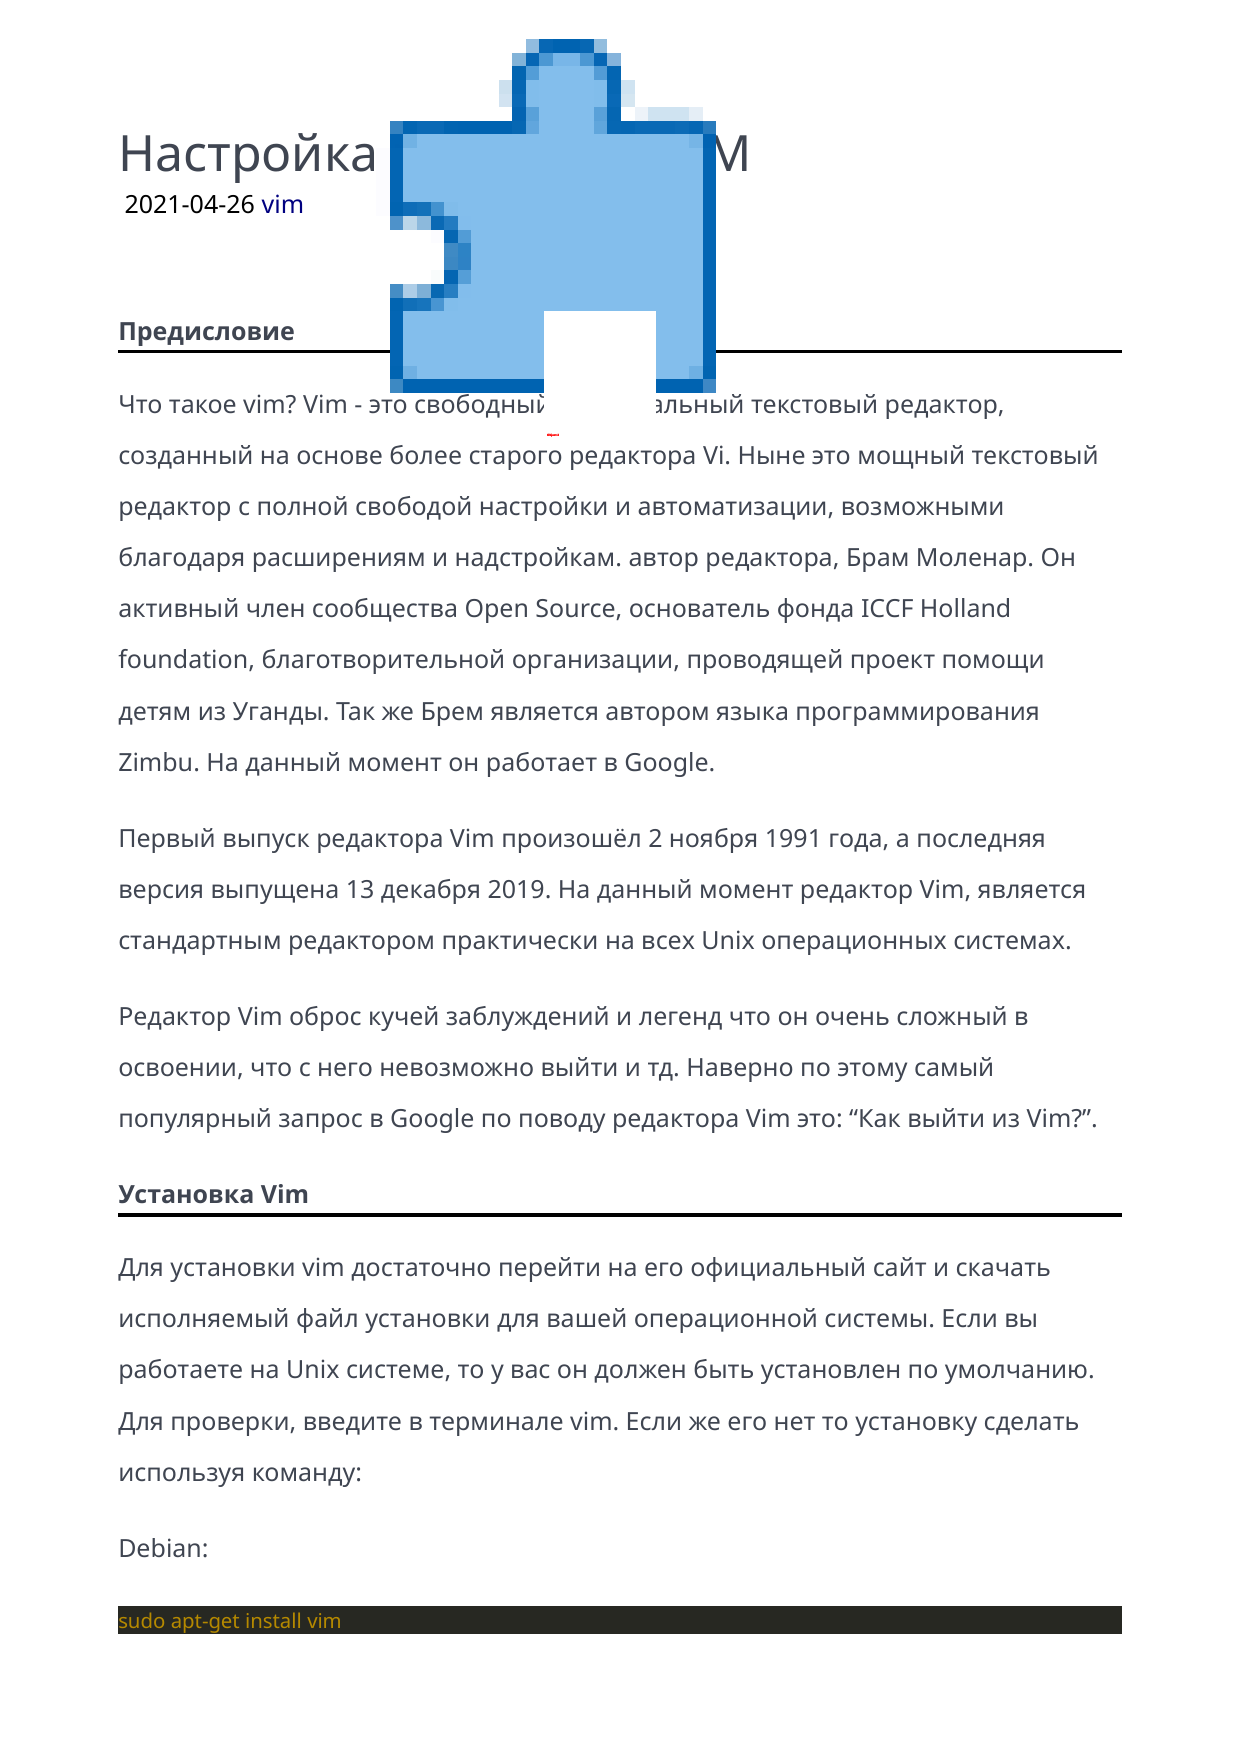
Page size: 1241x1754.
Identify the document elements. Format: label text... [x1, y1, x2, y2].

text 2021-04-26 vim [118, 186, 390, 220]
subtitle [716, 313, 1122, 350]
text Редактор Vim оброс кучей заблуждений и легенд что он очень сложный в освоении, что с него невозможно выйти и тд. Наверно по этому самый популярный запрос в Google по поводу редактора Vim это: “Как выйти из Vim?”. [118, 998, 1122, 1134]
text Debian: [118, 1530, 1122, 1564]
subtitle Установка Vim [118, 1176, 1122, 1213]
subtitle Настройка редактора VIM [118, 118, 512, 186]
subtitle Предисловие [118, 313, 390, 350]
subtitle Настройка редактора VIM [703, 118, 1122, 186]
text Что такое vim? Vim - это свободный терминальный текстовый редактор, созданный на основе более старого редактора Vi. Ныне это мощный текстовый редактор с полной свободой настройки и автоматизации, возможными благодаря расширениям и надстройкам. автор редактора, Брам Моленар. Он активный член сообщества Open Source, основатель фонда ICCF Holland foundation, благотворительной организации, проводящей проект помощи детям из Уганды. Так же Брем является автором языка программирования Zimbu. На данный момент он работает в Google. [118, 387, 1122, 778]
text Первый выпуск редактора Vim произошёл 2 ноября 1991 года, а последняя версия выпущена 13 декабря 2019. На данный момент редактор Vim, является стандартным редактором практически на всех Unix операционных системах. [118, 820, 1122, 956]
text sudo apt-get install vim [118, 1606, 1122, 1634]
text Для установки vim достаточно перейти на его официальный сайт и скачать исполняемый файл установки для вашей операционной системы. Если вы работаете на Unix системе, то у вас он должен быть установлен по умолчанию. Для проверки, введите в терминале vim. Если же его нет то установку сделать используя команду: [118, 1250, 1122, 1488]
text [716, 186, 1122, 220]
